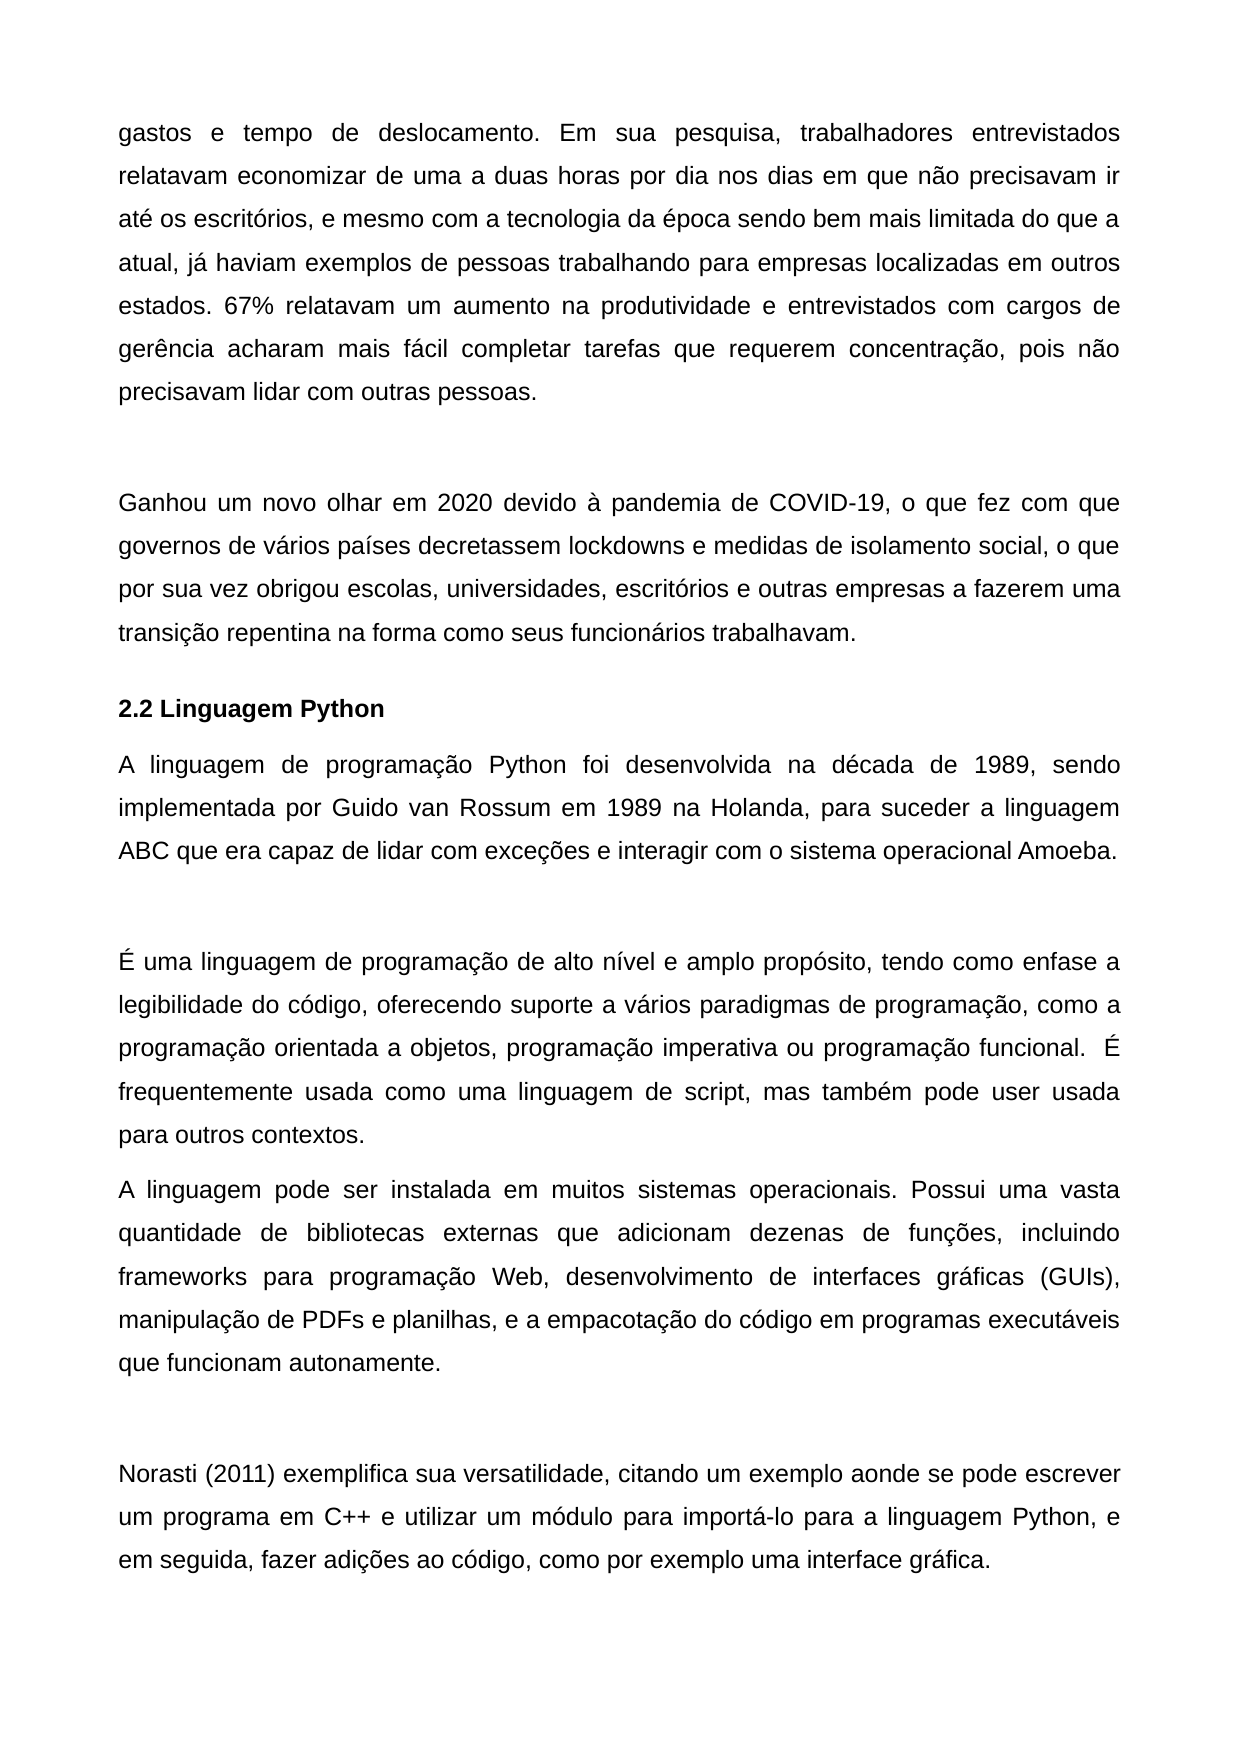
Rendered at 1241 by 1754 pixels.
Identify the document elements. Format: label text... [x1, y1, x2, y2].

text É uma linguagem de programação de alto nível e amplo propósito, tendo como enfase a legibilidade do código, oferecendo suporte a vários paradigmas de programação, como a programação orientada a objetos, programação imperativa ou programação funcional. É frequentemente usada como uma linguagem de script, mas também pode user usada para outros contextos. [118, 947, 1122, 1148]
text A linguagem pode ser instalada em muitos sistemas operacionais. Possui uma vasta quantidade de bibliotecas externas que adicionam dezenas de funções, incluindo frameworks para programação Web, desenvolvimento de interfaces gráficas (GUIs), manipulação de PDFs e planilhas, e a empacotação do código em programas executáveis que funcionam autonamente. [118, 1175, 1122, 1376]
text gastos e tempo de deslocamento. Em sua pesquisa, trabalhadores entrevistados relatavam economizar de uma a duas horas por dia nos dias em que não precisavam ir até os escritórios, e mesmo com a tecnologia da época sendo bem mais limitada do que a atual, já haviam exemplos de pessoas trabalhando para empresas localizadas em outros estados. 67% relatavam um aumento na produtividade e entrevistados com cargos de gerência acharam mais fácil completar tarefas que requerem concentração, pois não precisavam lidar com outras pessoas. [118, 118, 1122, 406]
text Norasti (2011) exemplifica sua versatilidade, citando um exemplo aonde se pode escrever um programa em C++ e utilizar um módulo para importá-lo para a linguagem Python, e em seguida, fazer adições ao código, como por exemplo uma interface gráfica. [118, 1459, 1122, 1574]
text Ganhou um novo olhar em 2020 devido à pandemia de COVID-19, o que fez com que governos de vários países decretassem lockdowns e medidas de isolamento social, o que por sua vez obrigou escolas, universidades, escritórios e outras empresas a fazerem uma transição repentina na forma como seus funcionários trabalhavam. [118, 488, 1122, 646]
subtitle 2.2 Linguagem Python [118, 694, 1122, 723]
text A linguagem de programação Python foi desenvolvida na década de 1989, sendo implementada por Guido van Rossum em 1989 na Holanda, para suceder a linguagem ABC que era capaz de lidar com exceções e interagir com o sistema operacional Amoeba. [118, 749, 1122, 864]
